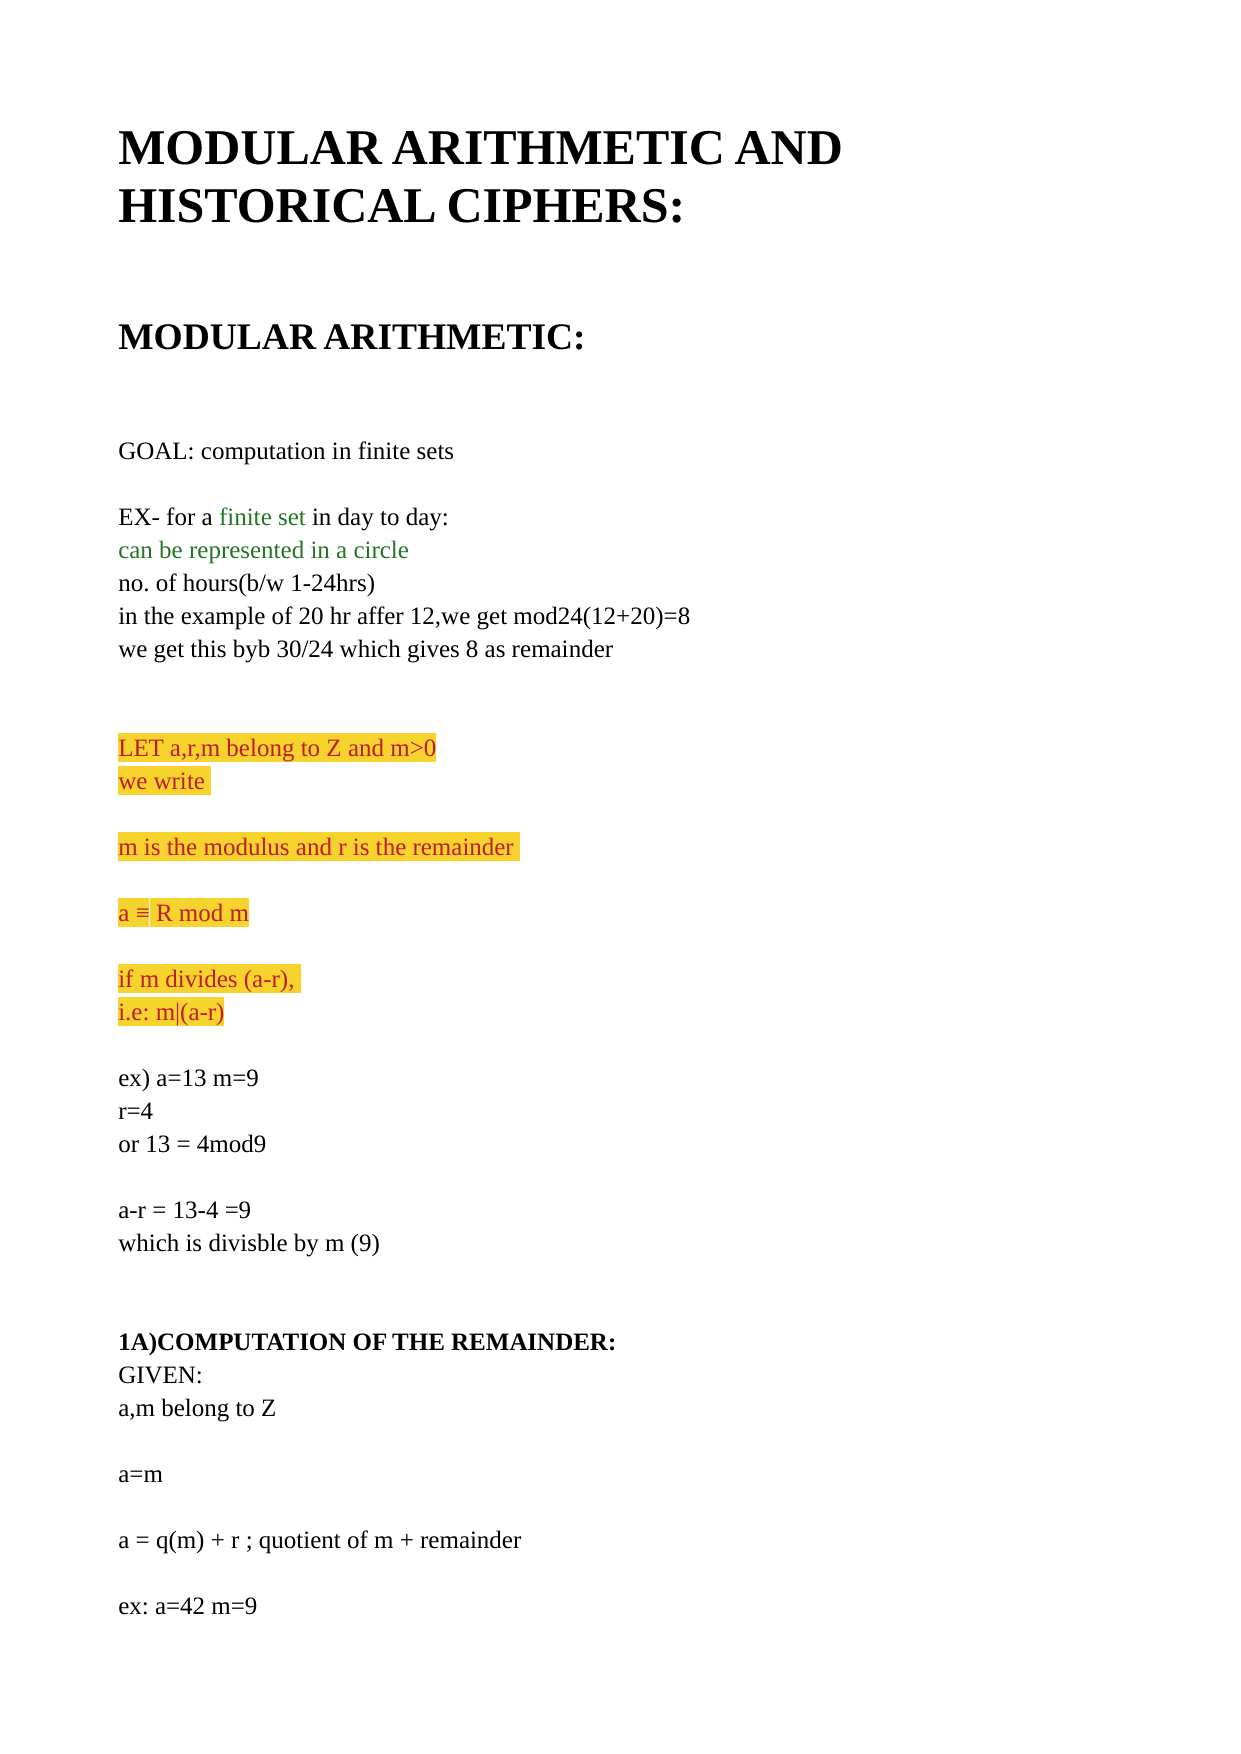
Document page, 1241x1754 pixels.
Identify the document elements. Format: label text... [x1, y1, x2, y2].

subtitle MODULAR ARITHMETIC: [118, 314, 1122, 357]
subtitle MODULAR ARITHMETIC AND HISTORICAL CIPHERS: [118, 118, 1122, 233]
text GOAL: computation in finite sets EX- for a finite set in day to day: can be represented in a circle no. of hours(b/w 1-24hrs) in the example of 20 hr affer 12,we get mod24(12+20)=8 we get this byb 30/24 which gives 8 as remainder LET a,r,m belong to Z and m>0 we write m is the modulus and r is the remainder a ≡ R mod m if m divides (a-r), i.e: m|(a-r) ex) a=13 m=9 r=4 or 13 = 4mod9 a-r = 13-4 =9 which is divisble by m (9) 1A)COMPUTATION OF THE REMAINDER: GIVEN: a,m belong to Z a=m a = q(m) + r ; quotient of m + remainder ex: a=42 m=9 [118, 370, 1122, 1620]
